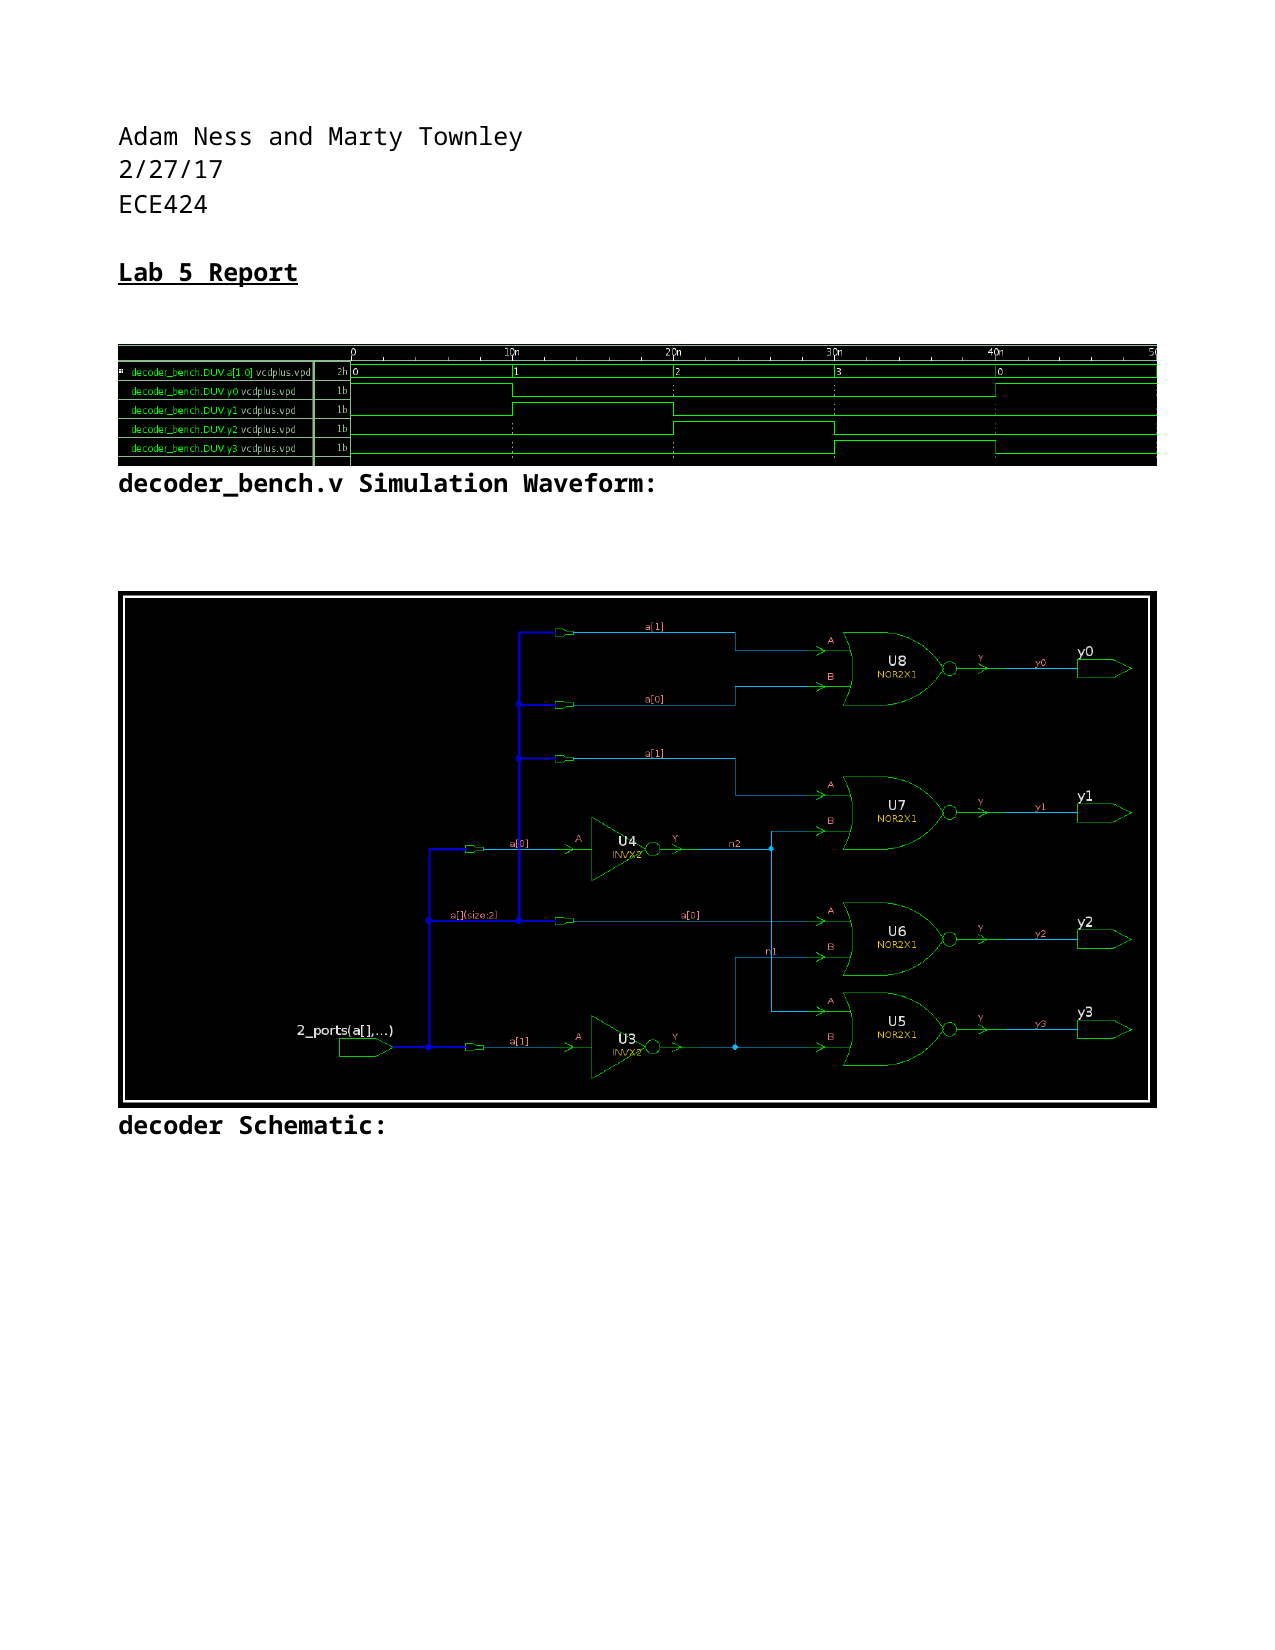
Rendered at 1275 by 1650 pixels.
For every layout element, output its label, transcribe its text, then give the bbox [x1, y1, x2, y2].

text ECE424 [118, 186, 1157, 220]
text [118, 568, 1157, 591]
text Adam Ness and Marty Townley [118, 118, 1157, 152]
picture [118, 591, 1157, 1108]
text [118, 322, 1157, 344]
picture [118, 344, 1157, 466]
text 2/27/17 [118, 152, 1157, 186]
text Lab 5 Report [118, 254, 1157, 288]
text decoder Schematic: [118, 1108, 1157, 1142]
text decoder_bench.v Simulation Waveform: [118, 466, 1157, 500]
